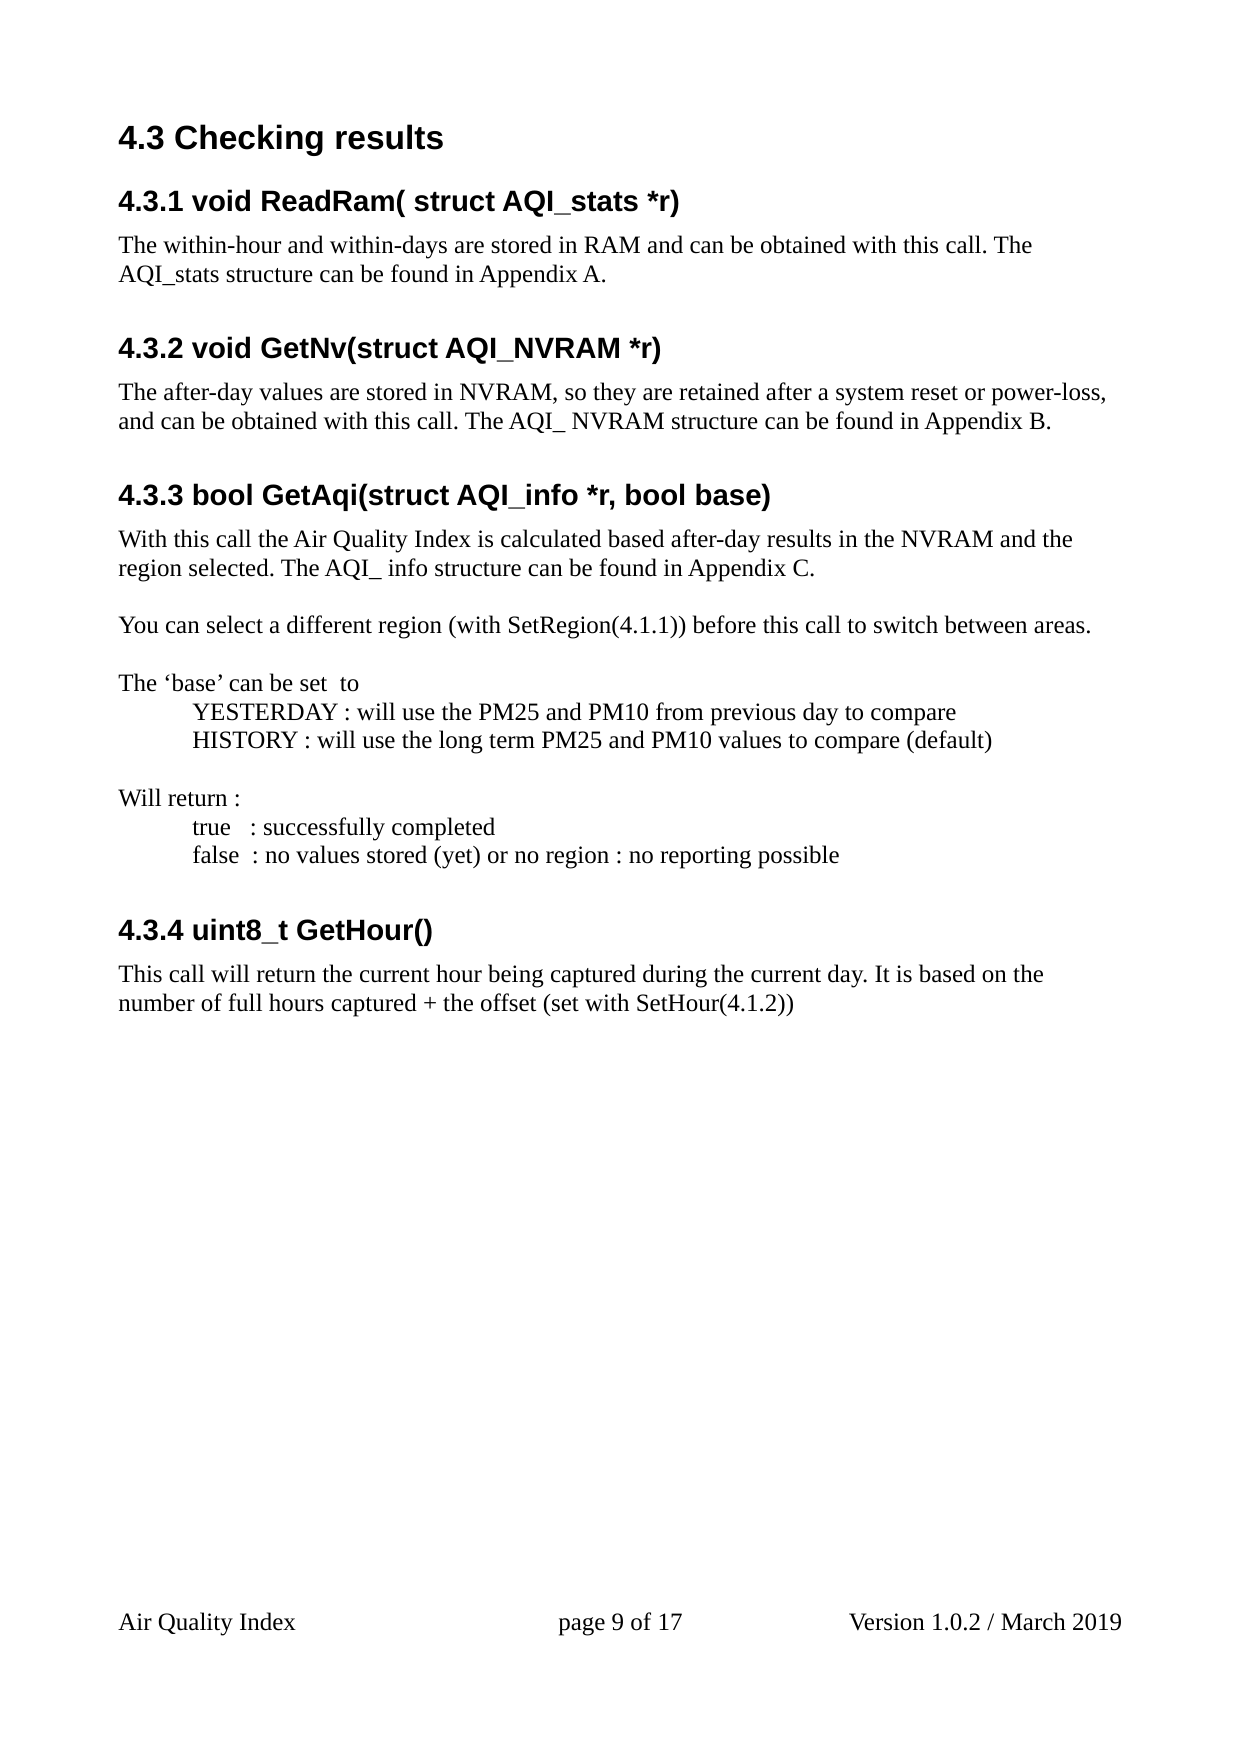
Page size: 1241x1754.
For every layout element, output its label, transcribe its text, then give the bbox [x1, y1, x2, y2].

text Will return : [118, 783, 1122, 812]
text The after-day values are stored in NVRAM, so they are retained after a system reset or power-loss, [118, 377, 1122, 406]
text The within-hour and within-days are stored in RAM and can be obtained with this call. The AQI_stats structure can be found in Appendix A. [118, 230, 1122, 288]
subtitle 4.3 Checking results [118, 118, 1122, 157]
subtitle 4.3.4 uint8_t GetHour() [118, 913, 1122, 946]
text YESTERDAY : will use the PM25 and PM10 from previous day to compare [118, 697, 1122, 726]
text HISTORY : will use the long term PM25 and PM10 values to compare (default) [118, 726, 1122, 754]
text The ‘base’ can be set to [118, 668, 1122, 697]
text false : no values stored (yet) or no region : no reporting possible [118, 841, 1122, 869]
text You can select a different region (with SetRegion(4.1.1)) before this call to switch between areas. [118, 611, 1122, 639]
subtitle 4.3.2 void GetNv(struct AQI_NVRAM *r) [118, 331, 1122, 365]
text This call will return the current hour being captured during the current day. It is based on the number of full hours captured + the offset (set with SetHour(4.1.2)) [118, 959, 1122, 1016]
subtitle 4.3.1 void ReadRam( struct AQI_stats *r) [118, 184, 1122, 218]
text With this call the Air Quality Index is calculated based after-day results in the NVRAM and the region selected. The AQI_ info structure can be found in Appendix C. [118, 524, 1122, 582]
text and can be obtained with this call. The AQI_ NVRAM structure can be found in Appendix B. [118, 406, 1122, 435]
subtitle 4.3.3 bool GetAqi(struct AQI_info *r, bool base) [118, 478, 1122, 512]
text true : successfully completed [118, 812, 1122, 841]
